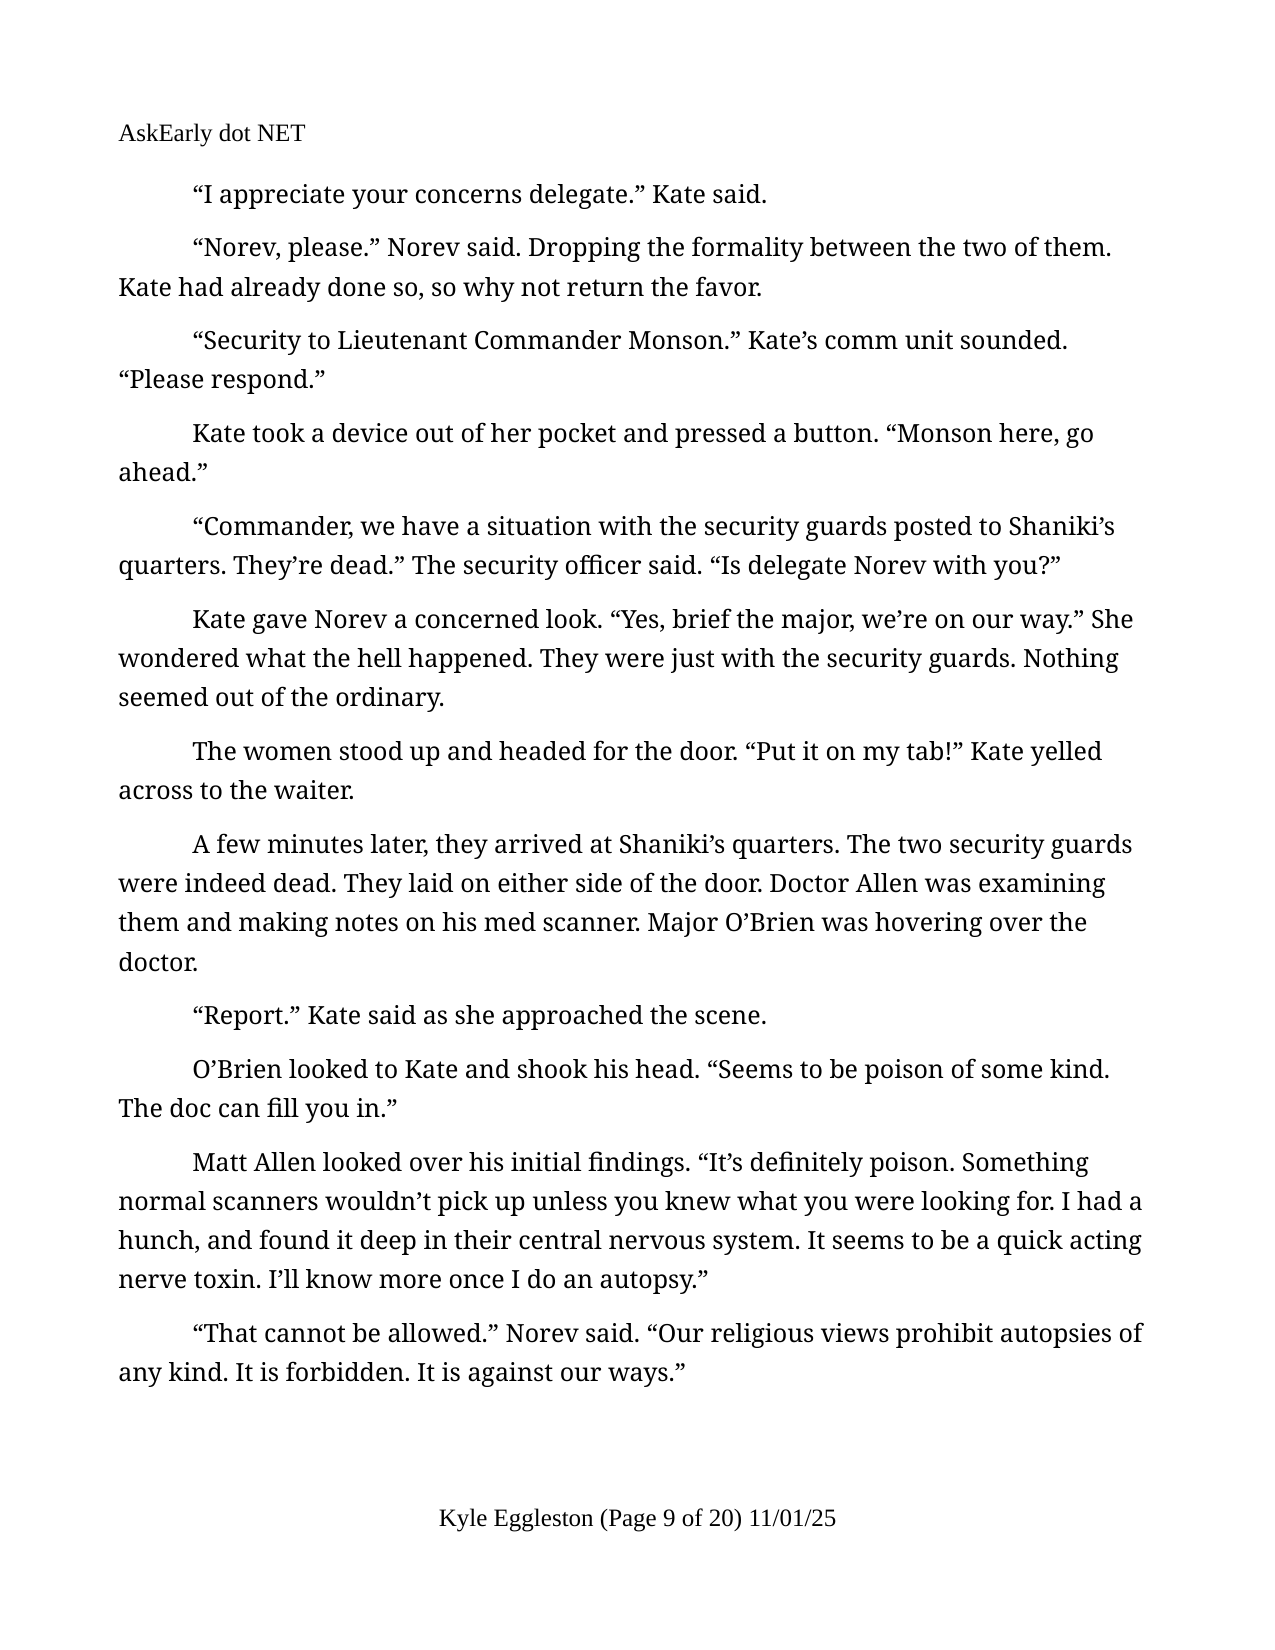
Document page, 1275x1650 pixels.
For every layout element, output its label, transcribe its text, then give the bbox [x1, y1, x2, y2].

text “Security to Lieutenant Commander Monson.” Kate’s comm unit sounded. “Please respond.” [118, 323, 1157, 396]
text “Norev, please.” Norev said. Dropping the formality between the two of them. Kate had already done so, so why not return the favor. [118, 230, 1157, 303]
text O’Brien looked to Kate and shook his head. “Seems to be poison of some kind. The doc can fill you in.” [118, 1052, 1157, 1125]
text Kate took a device out of her pocket and pressed a button. “Monson here, go ahead.” [118, 416, 1157, 489]
text “Report.” Kate said as she approached the scene. [118, 998, 1157, 1032]
text Kate gave Norev a concerned look. “Yes, brief the major, we’re on our way.” She wondered what the hell happened. They were just with the security guards. Nothing seemed out of the ordinary. [118, 602, 1157, 714]
text The women stood up and headed for the door. “Put it on my tab!” Kate yelled across to the waiter. [118, 734, 1157, 807]
text A few minutes later, they arrived at Shaniki’s quarters. The two security guards were indeed dead. They laid on either side of the door. Doctor Allen was examining them and making notes on his med scanner. Major O’Brien was hovering over the doctor. [118, 827, 1157, 978]
text “I appreciate your concerns delegate.” Kate said. [118, 176, 1157, 210]
text Matt Allen looked over his initial findings. “It’s definitely poison. Something normal scanners wouldn’t pick up unless you knew what you were looking for. I had a hunch, and found it deep in their central nervous system. It seems to be a quick acting nerve toxin. I’ll know more once I do an autopsy.” [118, 1145, 1157, 1296]
text “That cannot be allowed.” Norev said. “Our religious views prohibit autopsies of any kind. It is forbidden. It is against our ways.” [118, 1316, 1157, 1389]
text “Commander, we have a situation with the security guards posted to Shaniki’s quarters. They’re dead.” The security officer said. “Is delegate Norev with you?” [118, 509, 1157, 582]
